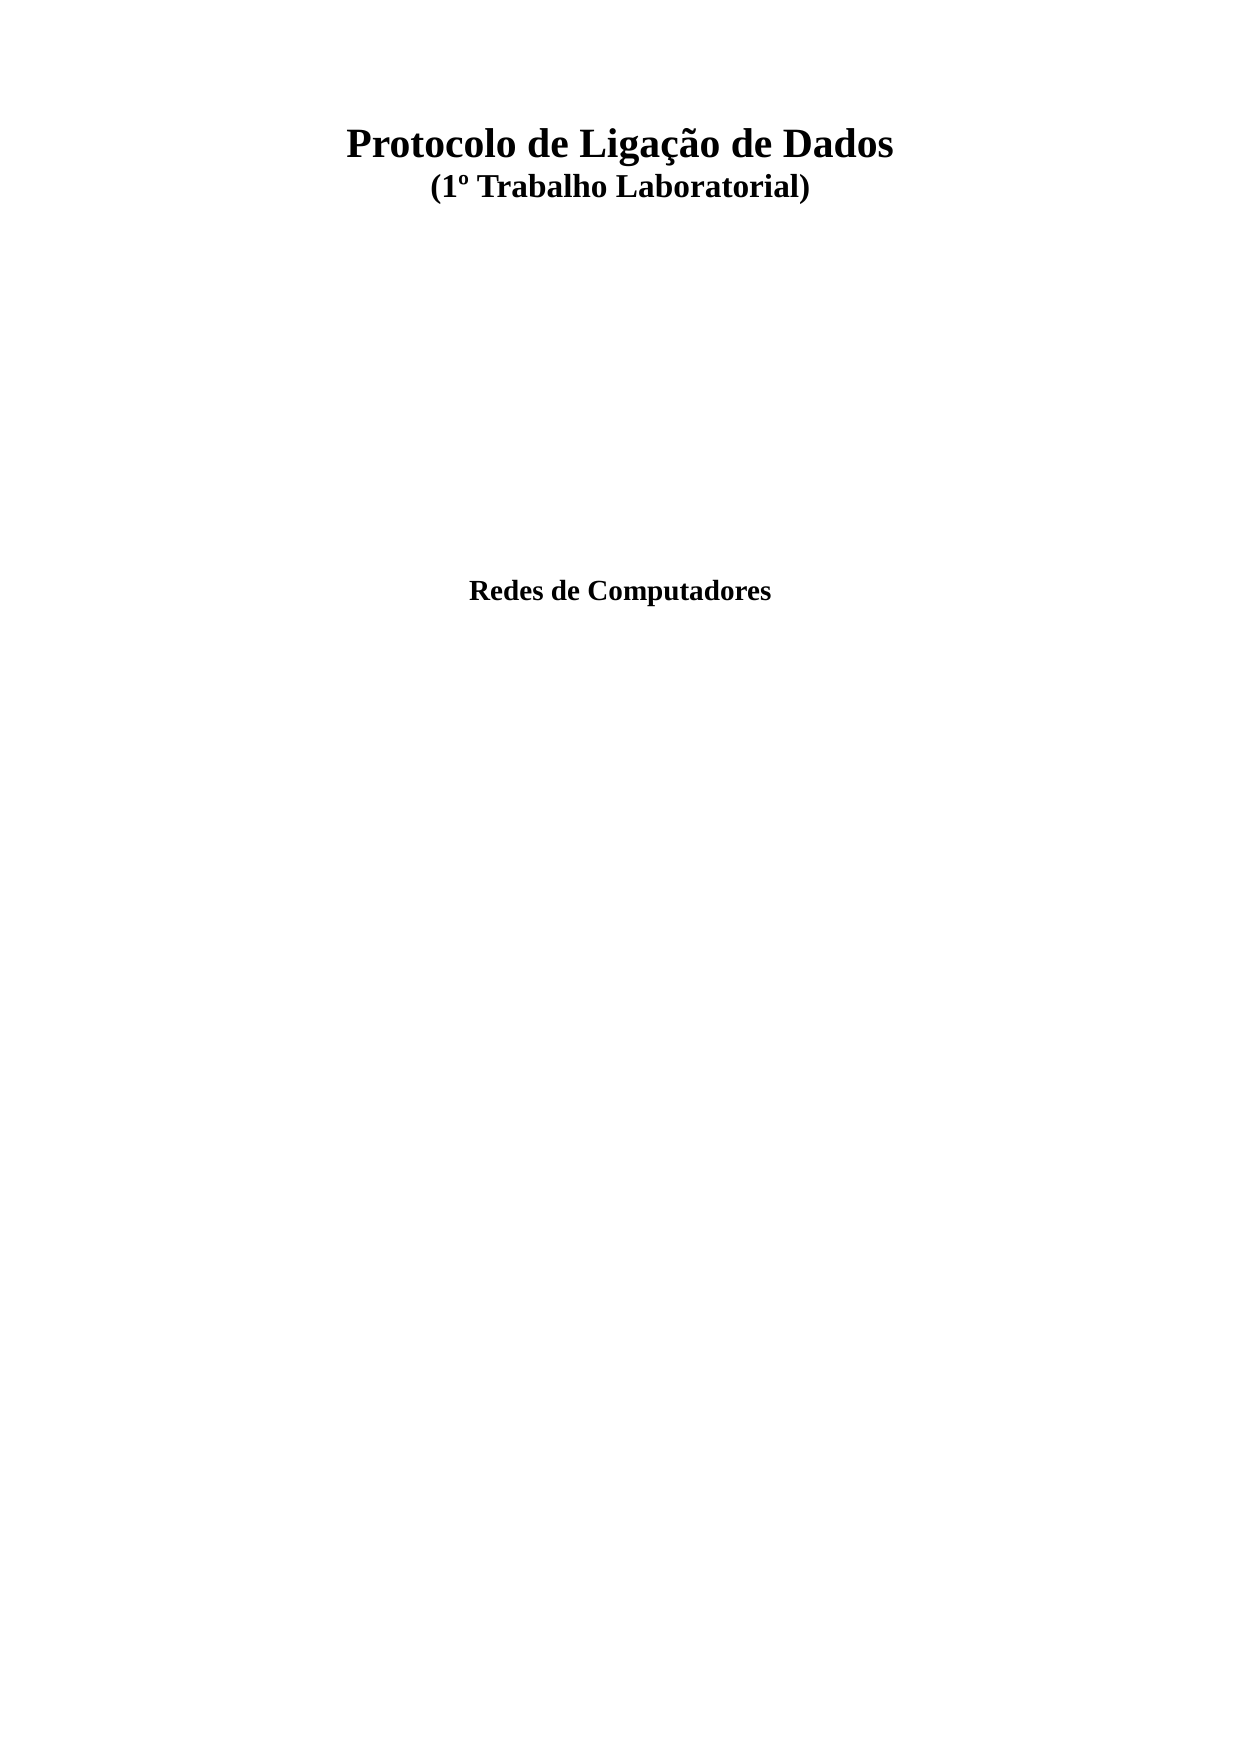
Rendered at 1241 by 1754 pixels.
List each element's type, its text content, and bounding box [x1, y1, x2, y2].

text (1º Trabalho Laboratorial) [118, 166, 1122, 204]
text Protocolo de Ligação de Dados [118, 118, 1122, 166]
text Redes de Computadores [118, 573, 1122, 607]
